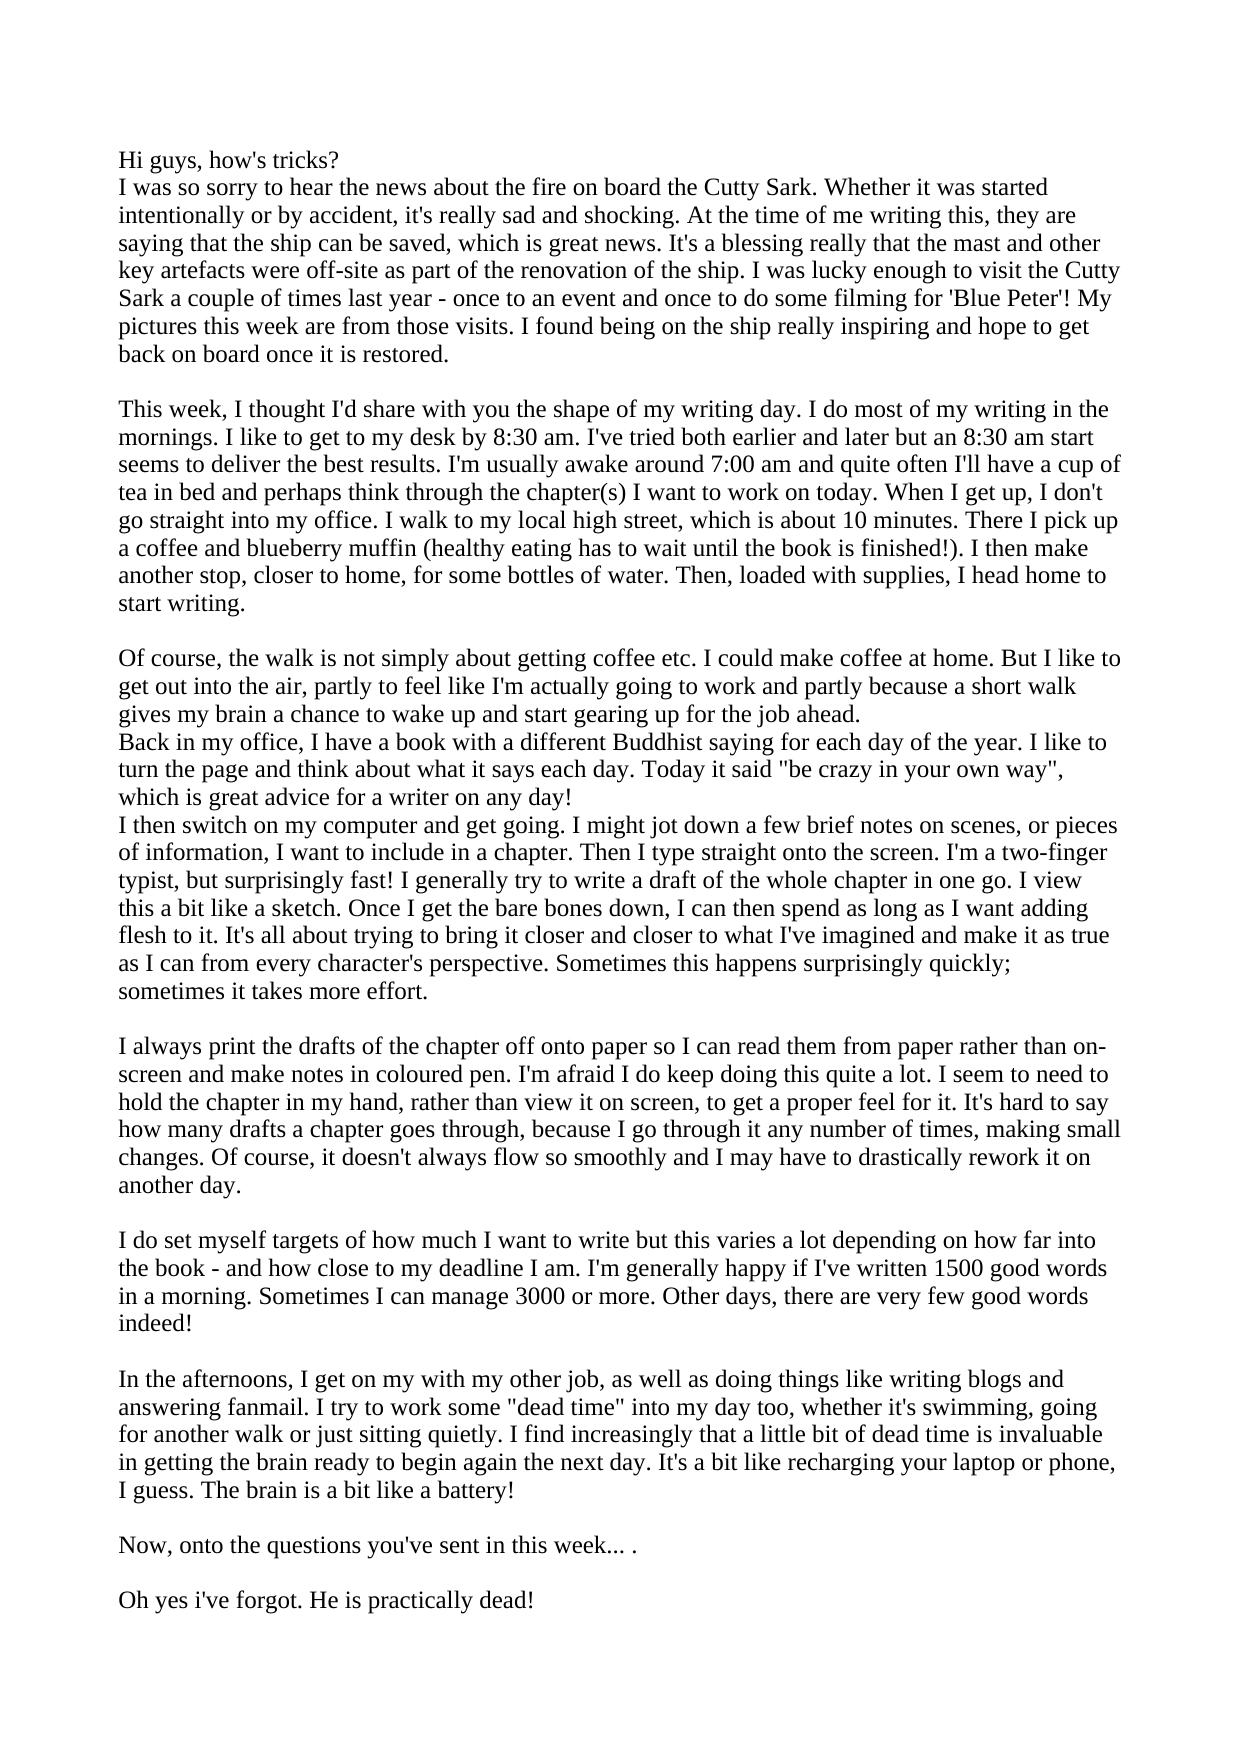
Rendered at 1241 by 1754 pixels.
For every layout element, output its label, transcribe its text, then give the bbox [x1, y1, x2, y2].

text This week, I thought I'd share with you the shape of my writing day. I do most of my writing in the mornings. I like to get to my desk by 8:30 am. I've tried both earlier and later but an 8:30 am start seems to deliver the best results. I'm usually awake around 7:00 am and quite often I'll have a cup of tea in bed and perhaps think through the chapter(s) I want to work on today. When I get up, I don't go straight into my office. I walk to my local high street, which is about 10 minutes. There I pick up a coffee and blueberry muffin (healthy eating has to wait until the book is finished!). I then make another stop, closer to home, for some bottles of water. Then, loaded with supplies, I head home to start writing. [118, 395, 1122, 617]
text I do set myself targets of how much I want to write but this varies a lot depending on how far into the book - and how close to my deadline I am. I'm generally happy if I've written 1500 good words in a morning. Sometimes I can manage 3000 or more. Other days, there are very few good words indeed! [118, 1226, 1122, 1337]
text Back in my office, I have a book with a different Buddhist saying for each day of the year. I like to turn the page and think about what it says each day. Today it said "be crazy in your own way", which is great advice for a writer on any day! [118, 728, 1122, 811]
text Hi guys, how's tricks? [118, 146, 1122, 173]
text In the afternoons, I get on my with my other job, as well as doing things like writing blogs and answering fanmail. I try to work some "dead time" into my day too, whether it's swimming, going for another walk or just sitting quietly. I find increasingly that a little bit of dead time is invaluable in getting the brain ready to begin again the next day. It's a bit like recharging your laptop or phone, I guess. The brain is a bit like a battery! [118, 1365, 1122, 1503]
text Now, onto the questions you've sent in this week... . [118, 1531, 1122, 1559]
text Oh yes i've forgot. He is practically dead! [118, 1587, 1122, 1614]
text I always print the drafts of the chapter off onto paper so I can read them from paper rather than on-screen and make notes in coloured pen. I'm afraid I do keep doing this quite a lot. I seem to need to hold the chapter in my hand, rather than view it on screen, to get a proper feel for it. It's hard to say how many drafts a chapter goes through, because I go through it any number of times, making small changes. Of course, it doesn't always flow so smoothly and I may have to drastically rework it on another day. [118, 1032, 1122, 1199]
text I was so sorry to hear the news about the fire on board the Cutty Sark. Whether it was started intentionally or by accident, it's really sad and shocking. At the time of me writing this, they are saying that the ship can be saved, which is great news. It's a blessing really that the mast and other key artefacts were off-site as part of the renovation of the ship. I was lucky enough to visit the Cutty Sark a couple of times last year - once to an event and once to do some filming for 'Blue Peter'! My pictures this week are from those visits. I found being on the ship really inspiring and hope to get back on board once it is restored. [118, 173, 1122, 367]
text I then switch on my computer and get going. I might jot down a few brief notes on scenes, or pieces of information, I want to include in a chapter. Then I type straight onto the screen. I'm a two-finger typist, but surprisingly fast! I generally try to write a draft of the whole chapter in one go. I view this a bit like a sketch. Once I get the bare bones down, I can then spend as long as I want adding flesh to it. It's all about trying to bring it closer and closer to what I've imagined and make it as true as I can from every character's perspective. Sometimes this happens surprisingly quickly; sometimes it takes more effort. [118, 811, 1122, 1005]
text Of course, the walk is not simply about getting coffee etc. I could make coffee at home. But I like to get out into the air, partly to feel like I'm actually going to work and partly because a short walk gives my brain a chance to wake up and start gearing up for the job ahead. [118, 644, 1122, 728]
